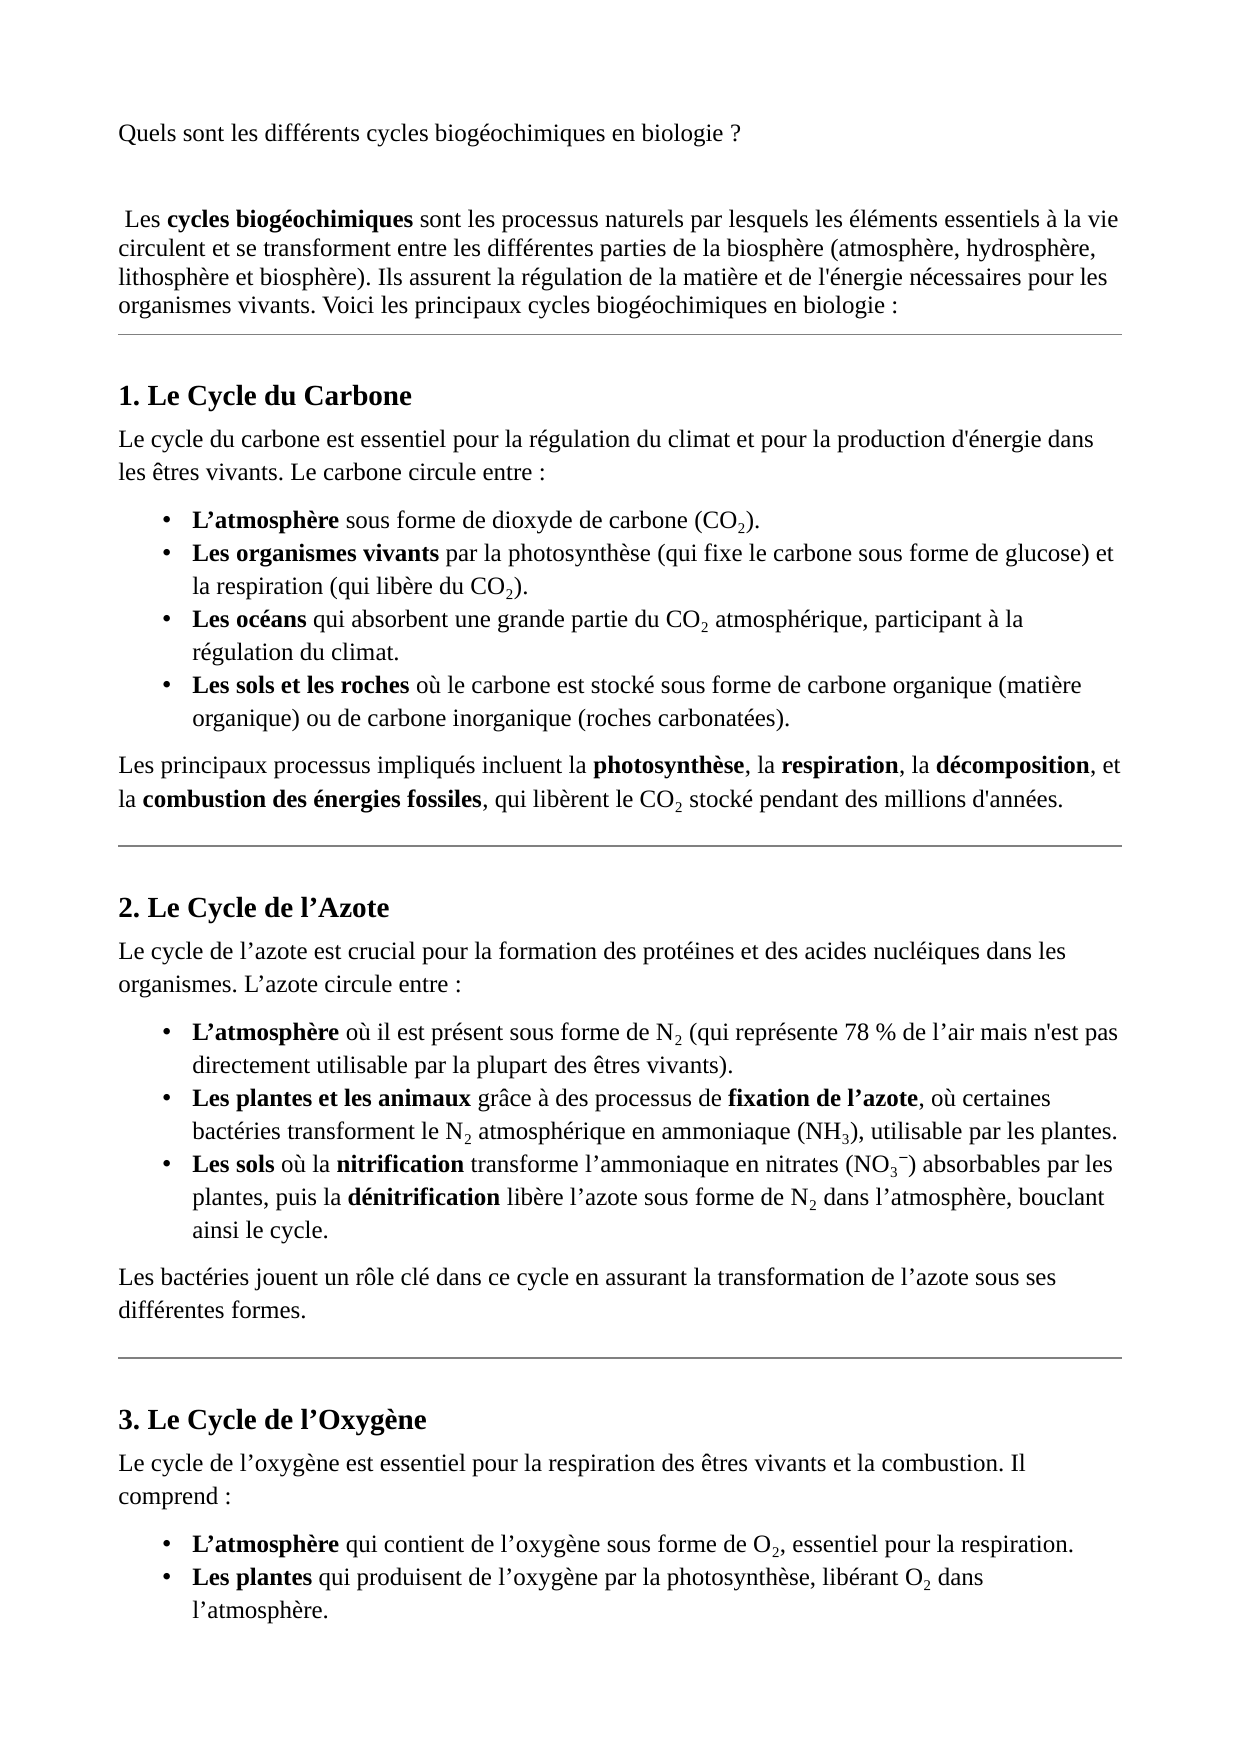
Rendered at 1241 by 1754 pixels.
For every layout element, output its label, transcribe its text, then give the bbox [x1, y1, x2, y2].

list Les sols où la nitrification transforme l’ammoniaque en nitrates (NO₃⁻) absorbables par les plantes, puis la dénitrification libère l’azote sous forme de N₂ dans l’atmosphère, bouclant ainsi le cycle. [162, 1149, 1122, 1244]
text Quels sont les différents cycles biogéochimiques en biologie ? [118, 118, 1122, 147]
subtitle 3. Le Cycle de l’Oxygène [118, 1402, 1122, 1436]
subtitle 2. Le Cycle de l’Azote [118, 890, 1122, 924]
list Les sols et les roches où le carbone est stocké sous forme de carbone organique (matière organique) ou de carbone inorganique (roches carbonatées). [162, 670, 1122, 732]
text Les cycles biogéochimiques sont les processus naturels par lesquels les éléments essentiels à la vie circulent et se transforment entre les différentes parties de la biosphère (atmosphère, hydrosphère, lithosphère et biosphère). Ils assurent la régulation de la matière et de l'énergie nécessaires pour les organismes vivants. Voici les principaux cycles biogéochimiques en biologie : [118, 204, 1122, 319]
subtitle 1. Le Cycle du Carbone [118, 378, 1122, 412]
text Les bactéries jouent un rôle clé dans ce cycle en assurant la transformation de l’azote sous ses différentes formes. [118, 1262, 1122, 1324]
list L’atmosphère qui contient de l’oxygène sous forme de O₂, essentiel pour la respiration. [162, 1529, 1122, 1557]
text Les principaux processus impliqués incluent la photosynthèse, la respiration, la décomposition, et la combustion des énergies fossiles, qui libèrent le CO₂ stocké pendant des millions d'années. [118, 751, 1122, 812]
list Les plantes qui produisent de l’oxygène par la photosynthèse, libérant O₂ dans l’atmosphère. [162, 1562, 1122, 1623]
text Le cycle de l’azote est crucial pour la formation des protéines et des acides nucléiques dans les organismes. L’azote circule entre : [118, 936, 1122, 998]
list L’atmosphère où il est présent sous forme de N₂ (qui représente 78 % de l’air mais n'est pas directement utilisable par la plupart des êtres vivants). [162, 1017, 1122, 1078]
list Les océans qui absorbent une grande partie du CO₂ atmosphérique, participant à la régulation du climat. [162, 604, 1122, 666]
text Le cycle de l’oxygène est essentiel pour la respiration des êtres vivants et la combustion. Il comprend : [118, 1448, 1122, 1510]
list L’atmosphère sous forme de dioxyde de carbone (CO₂). [162, 505, 1122, 534]
list Les plantes et les animaux grâce à des processus de fixation de l’azote, où certaines bactéries transforment le N₂ atmosphérique en ammoniaque (NH₃), utilisable par les plantes. [162, 1083, 1122, 1144]
text Le cycle du carbone est essentiel pour la régulation du climat et pour la production d'énergie dans les êtres vivants. Le carbone circule entre : [118, 424, 1122, 486]
list Les organismes vivants par la photosynthèse (qui fixe le carbone sous forme de glucose) et la respiration (qui libère du CO₂). [162, 538, 1122, 600]
